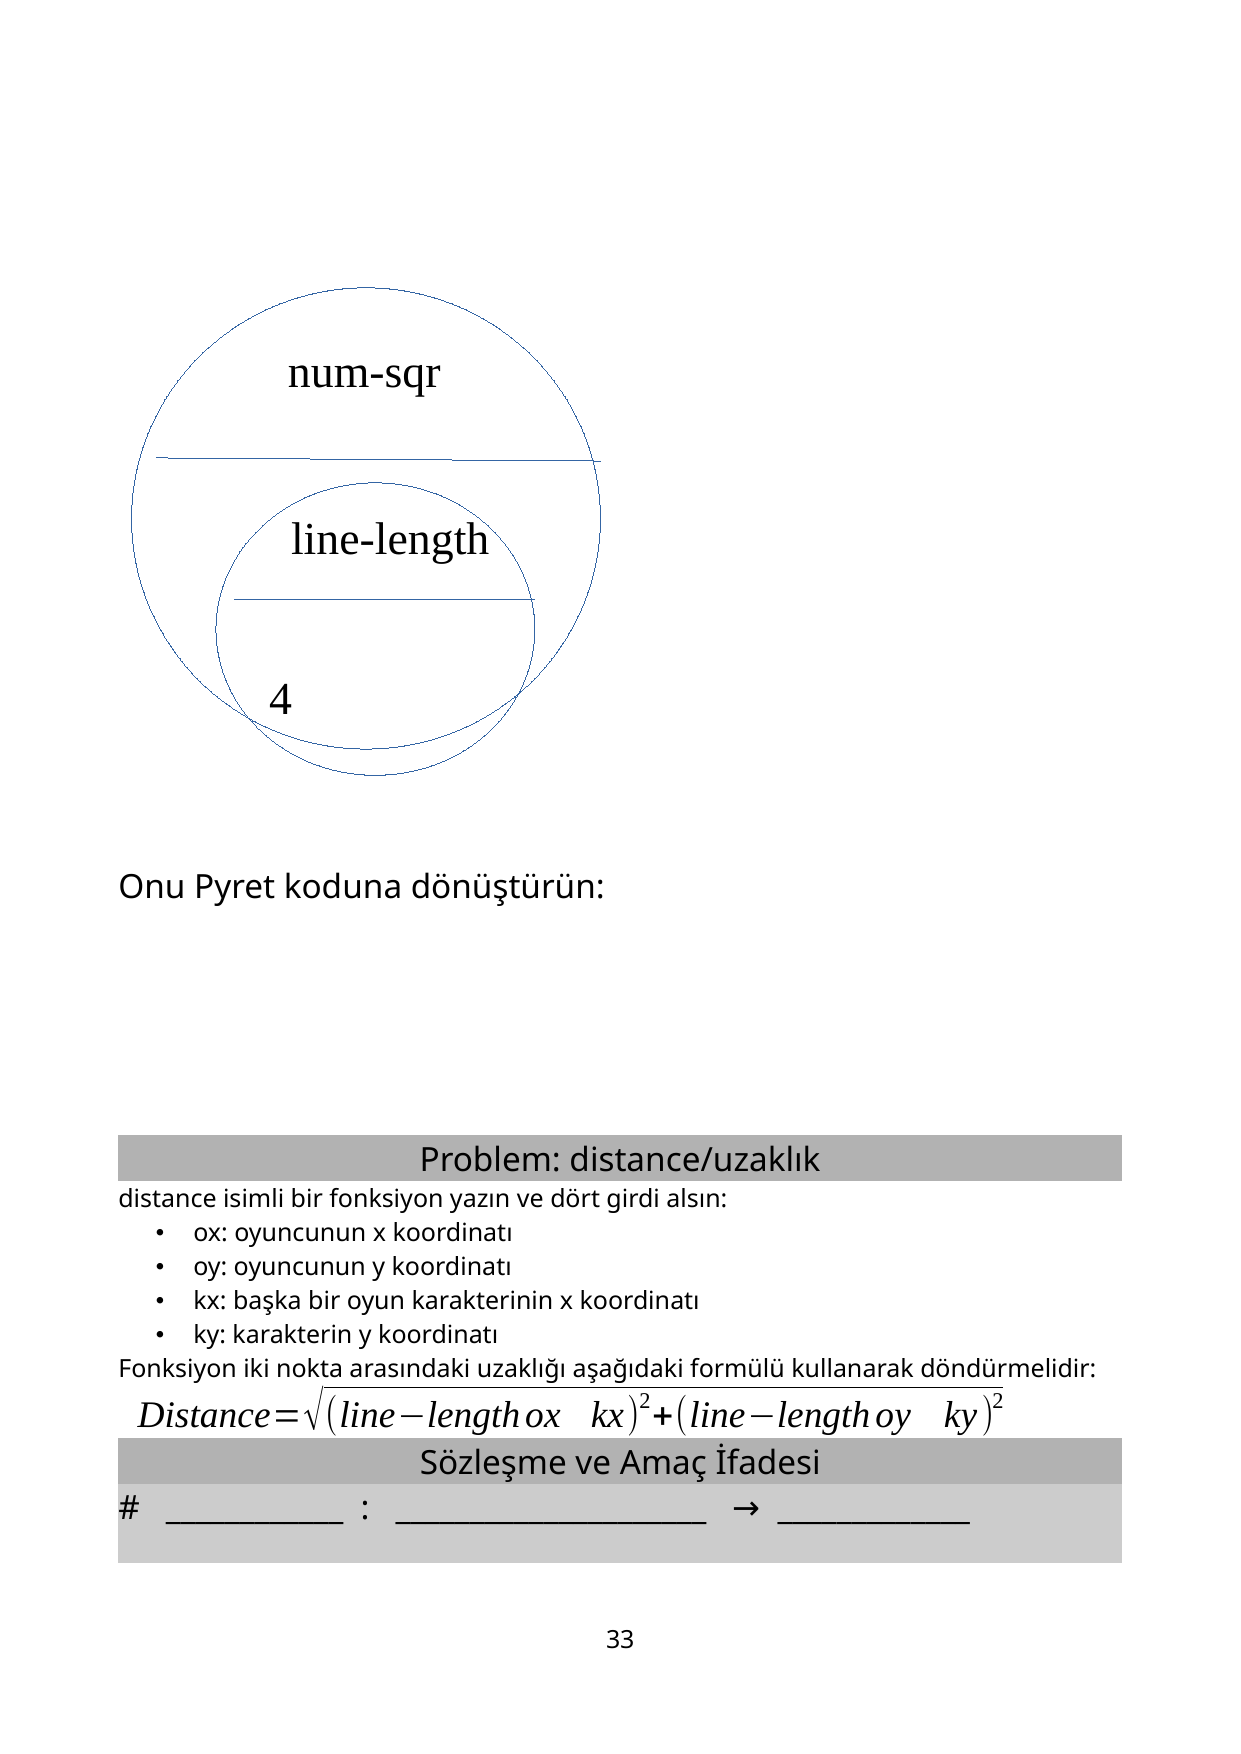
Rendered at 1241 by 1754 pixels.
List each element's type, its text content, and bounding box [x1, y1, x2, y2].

list ox: oyuncunun x koordinatı [156, 1215, 1122, 1249]
text # ____________ : _____________________ → _____________ [118, 1484, 1122, 1529]
text Onu Pyret koduna dönüştürün: [118, 863, 1122, 908]
list ky: karakterin y koordinatı [156, 1317, 1122, 1351]
text Fonksiyon iki nokta arasındaki uzaklığı aşağıdaki formülü kullanarak döndürmelidir: [118, 1351, 1122, 1385]
text distance isimli bir fonksiyon yazın ve dört girdi alsın: [118, 1181, 1122, 1215]
text Problem: distance/uzaklık [118, 1135, 1122, 1181]
list kx: başka bir oyun karakterinin x koordinatı [156, 1283, 1122, 1317]
list oy: oyuncunun y koordinatı [156, 1249, 1122, 1283]
text Sözleşme ve Amaç İfadesi [118, 1438, 1122, 1484]
